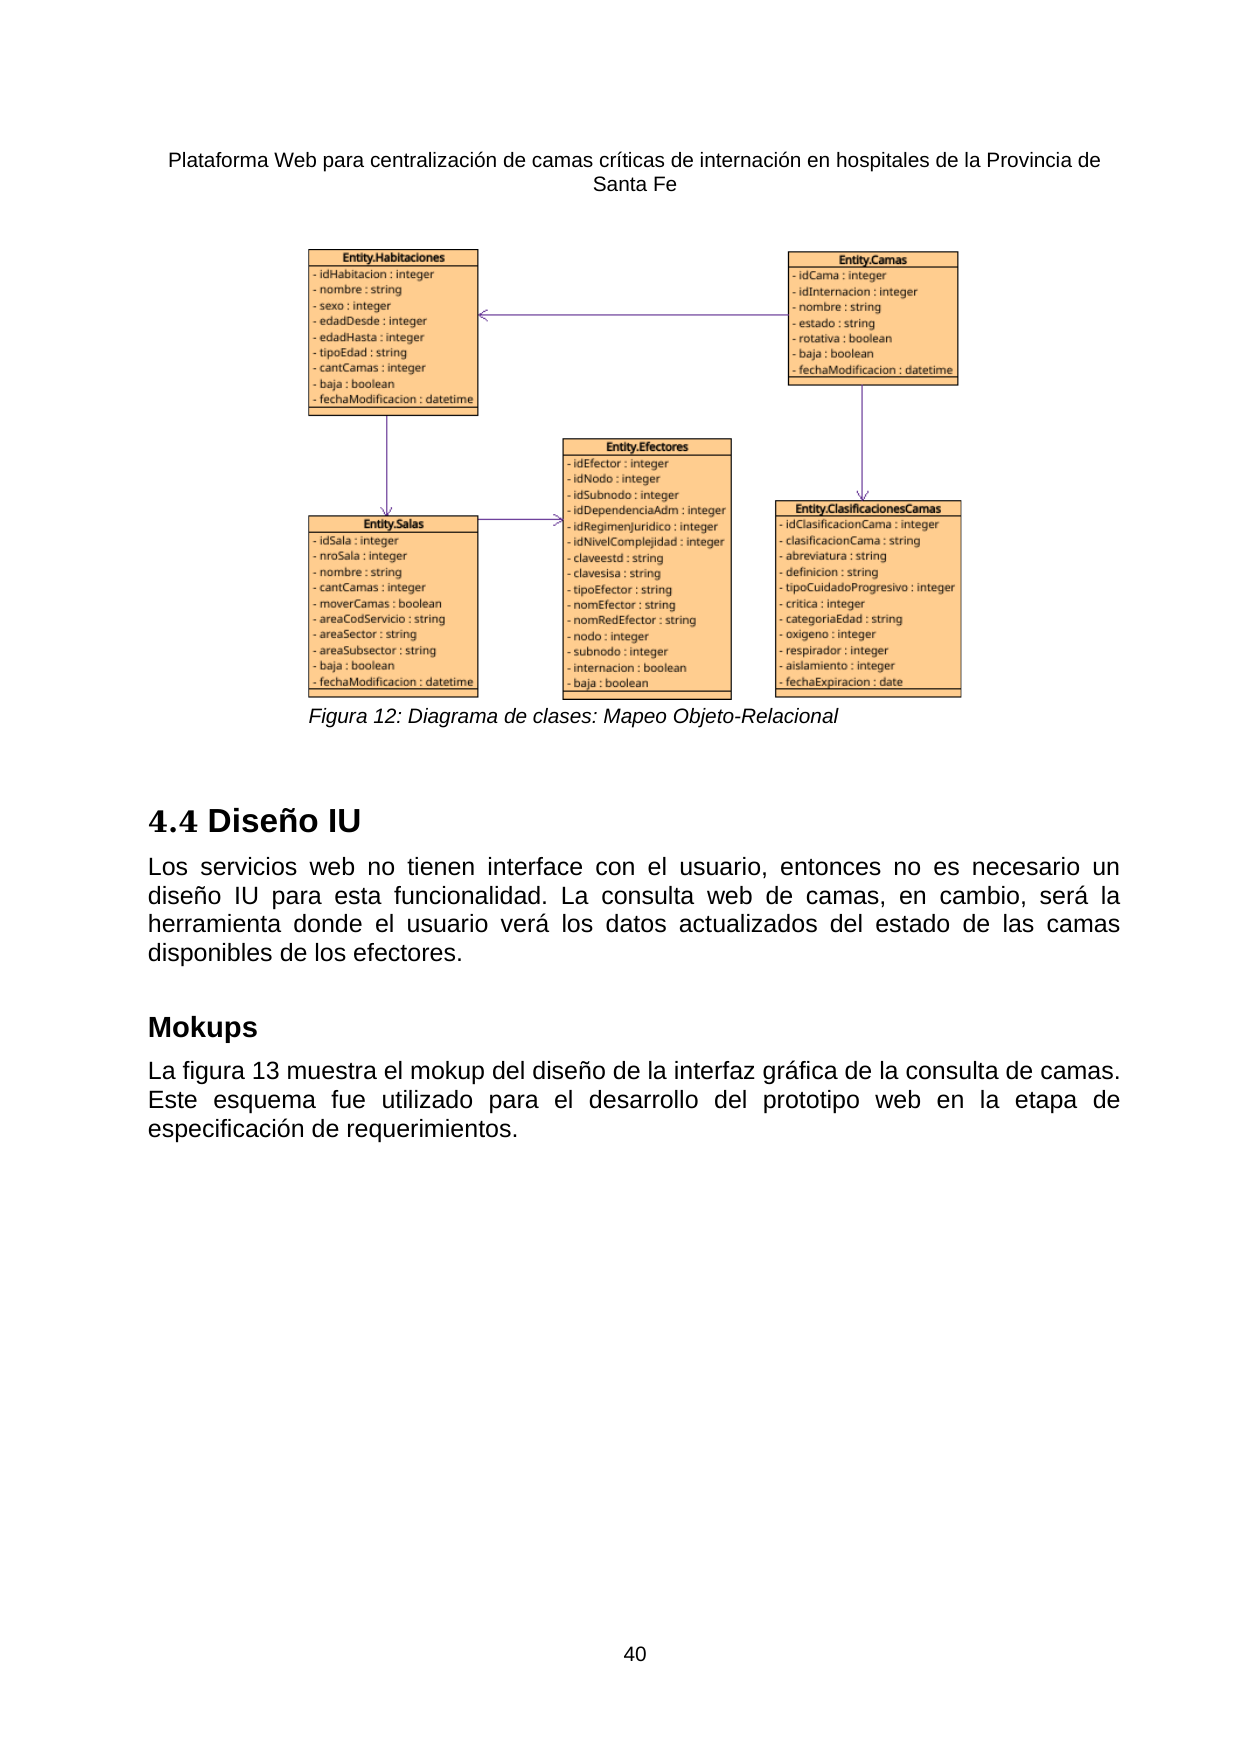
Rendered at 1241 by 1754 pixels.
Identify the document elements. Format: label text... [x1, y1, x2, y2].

text Figura 12: Diagrama de clases: Mapeo Objeto-Relacional [308, 700, 961, 728]
subtitle 4.4 Diseño IU [148, 801, 1122, 839]
text Los servicios web no tienen interface con el usuario, entonces no es necesario un diseño IU para esta funcionalidad. La consulta web de camas, en cambio, será la herramienta donde el usuario verá los datos actualizados del estado de las camas disponibles de los efectores. [148, 852, 1122, 967]
text La figura 13 muestra el mokup del diseño de la interfaz gráfica de la consulta de camas. Este esquema fue utilizado para el desarrollo del prototipo web en la etapa de especificación de requerimientos. [148, 1056, 1122, 1143]
picture [308, 249, 962, 700]
subtitle Mokups [148, 1010, 1122, 1044]
